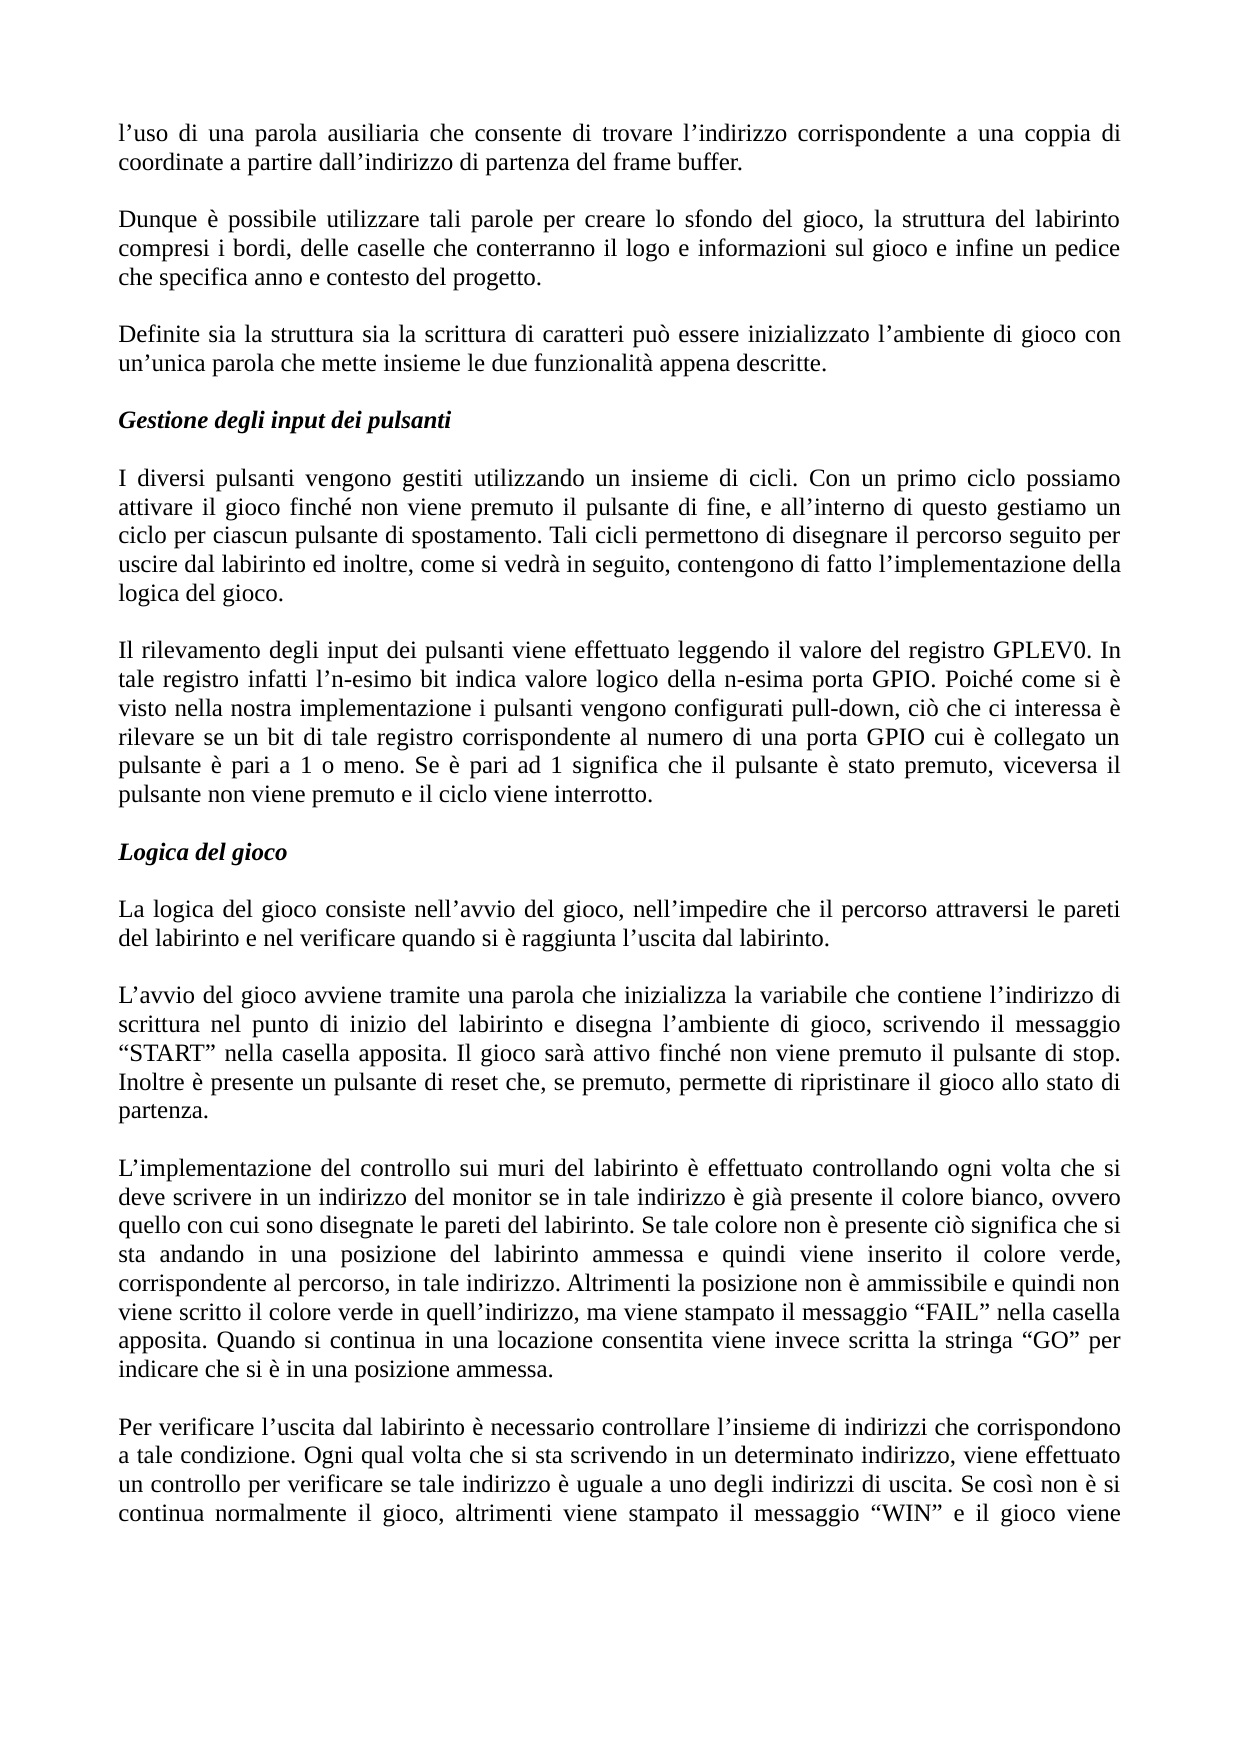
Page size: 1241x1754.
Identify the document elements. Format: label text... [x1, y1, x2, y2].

text I diversi pulsanti vengono gestiti utilizzando un insieme di cicli. Con un primo ciclo possiamo attivare il gioco finché non viene premuto il pulsante di fine, e all’interno di questo gestiamo un ciclo per ciascun pulsante di spostamento. Tali cicli permettono di disegnare il percorso seguito per uscire dal labirinto ed inoltre, come si vedrà in seguito, contengono di fatto l’implementazione della logica del gioco. [118, 463, 1122, 607]
text L’implementazione del controllo sui muri del labirinto è effettuato controllando ogni volta che si deve scrivere in un indirizzo del monitor se in tale indirizzo è già presente il colore bianco, ovvero quello con cui sono disegnate le pareti del labirinto. Se tale colore non è presente ciò significa che si sta andando in una posizione del labirinto ammessa e quindi viene inserito il colore verde, corrispondente al percorso, in tale indirizzo. Altrimenti la posizione non è ammissibile e quindi non viene scritto il colore verde in quell’indirizzo, ma viene stampato il messaggio “FAIL” nella casella apposita. Quando si continua in una locazione consentita viene invece scritta la stringa “GO” per indicare che si è in una posizione ammessa. [118, 1153, 1122, 1383]
text L’avvio del gioco avviene tramite una parola che inizializza la variabile che contiene l’indirizzo di scrittura nel punto di inizio del labirinto e disegna l’ambiente di gioco, scrivendo il messaggio “START” nella casella apposita. Il gioco sarà attivo finché non viene premuto il pulsante di stop. Inoltre è presente un pulsante di reset che, se premuto, permette di ripristinare il gioco allo stato di partenza. [118, 981, 1122, 1124]
text l’uso di una parola ausiliaria che consente di trovare l’indirizzo corrispondente a una coppia di coordinate a partire dall’indirizzo di partenza del frame buffer. [118, 118, 1122, 176]
text Logica del gioco [118, 837, 1122, 866]
text Per verificare l’uscita dal labirinto è necessario controllare l’insieme di indirizzi che corrispondono a tale condizione. Ogni qual volta che si sta scrivendo in un determinato indirizzo, viene effettuato un controllo per verificare se tale indirizzo è uguale a uno degli indirizzi di uscita. Se così non è si continua normalmente il gioco, altrimenti viene stampato il messaggio “WIN” e il gioco viene [118, 1412, 1122, 1527]
text Il rilevamento degli input dei pulsanti viene effettuato leggendo il valore del registro GPLEV0. In tale registro infatti l’n-esimo bit indica valore logico della n-esima porta GPIO. Poiché come si è visto nella nostra implementazione i pulsanti vengono configurati pull-down, ciò che ci interessa è rilevare se un bit di tale registro corrispondente al numero di una porta GPIO cui è collegato un pulsante è pari a 1 o meno. Se è pari ad 1 significa che il pulsante è stato premuto, viceversa il pulsante non viene premuto e il ciclo viene interrotto. [118, 636, 1122, 808]
text Dunque è possibile utilizzare tali parole per creare lo sfondo del gioco, la struttura del labirinto compresi i bordi, delle caselle che conterranno il logo e informazioni sul gioco e infine un pedice che specifica anno e contesto del progetto. [118, 204, 1122, 291]
text Gestione degli input dei pulsanti [118, 406, 1122, 434]
text Definite sia la struttura sia la scrittura di caratteri può essere inizializzato l’ambiente di gioco con un’unica parola che mette insieme le due funzionalità appena descritte. [118, 319, 1122, 377]
text La logica del gioco consiste nell’avvio del gioco, nell’impedire che il percorso attraversi le pareti del labirinto e nel verificare quando si è raggiunta l’uscita dal labirinto. [118, 894, 1122, 952]
